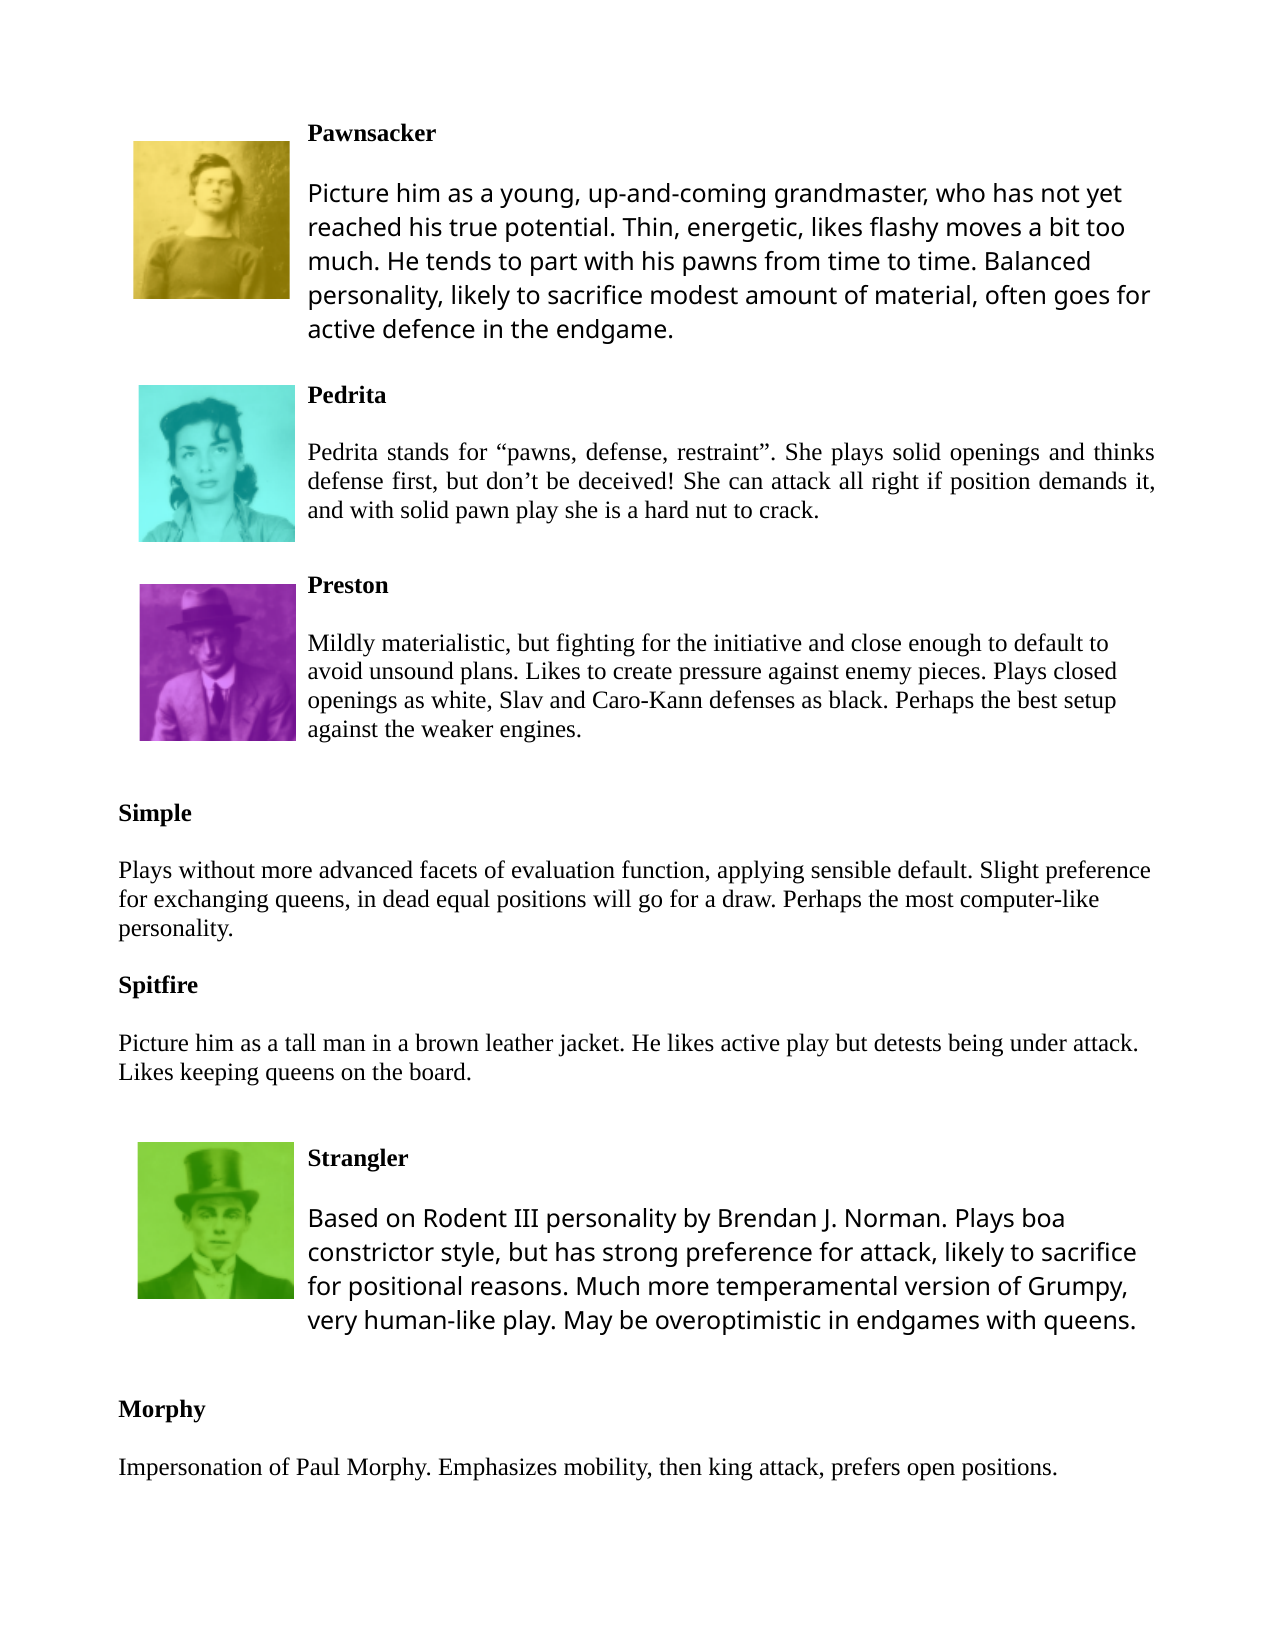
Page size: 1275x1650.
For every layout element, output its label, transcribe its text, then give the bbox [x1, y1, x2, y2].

table_cell [124, 380, 307, 570]
table_cell Preston Mildly materialistic, but fighting for the initiative and close enough to default to avoid unsound plans. Likes to create pressure against enemy pieces. Plays closed openings as white, Slav and Caro-Kann defenses as black. Perhaps the best setup against the weaker engines. [307, 570, 1156, 769]
picture [137, 1142, 294, 1299]
picture [139, 584, 296, 741]
text Impersonation of Paul Morphy. Emphasizes mobility, then king attack, prefers open positions. [118, 1452, 1157, 1480]
table_cell Pawnsacker Picture him as a young, up-and-coming grandmaster, who has not yet reached his true potential. Thin, energetic, likes flashy moves a bit too much. He tends to part with his pawns from time to time. Balanced personality, likely to sacrifice modest amount of material, often goes for active defence in the endgame. [307, 118, 1156, 380]
picture [133, 141, 290, 299]
table_cell [124, 118, 307, 380]
table_cell [124, 570, 307, 769]
text Plays without more advanced facets of evaluation function, applying sensible default. Slight preference for exchanging queens, in dead equal positions will go for a draw. Perhaps the most computer-like personality. [118, 855, 1157, 942]
table_cell Pedrita Pedrita stands for “pawns, defense, restraint”. She plays solid openings and thinks defense first, but don’t be deceived! She can attack all right if position demands it, and with solid pawn play she is a hard nut to crack. [307, 380, 1156, 570]
text Simple [118, 798, 1157, 827]
picture [138, 385, 295, 542]
text Morphy [118, 1394, 1157, 1423]
text Picture him as a tall man in a brown leather jacket. He likes active play but detests being under attack. Likes keeping queens on the board. [118, 1028, 1157, 1085]
table_header Strangler Based on Rodent III personality by Brendan J. Norman. Plays boa constrictor style, but has strong preference for attack, likely to sacrifice for positional reasons. Much more temperamental version of Grumpy, very human-like play. May be overoptimistic in endgames with queens. [307, 1143, 1156, 1337]
table_header [124, 1143, 307, 1337]
text Spitfire [118, 970, 1157, 999]
